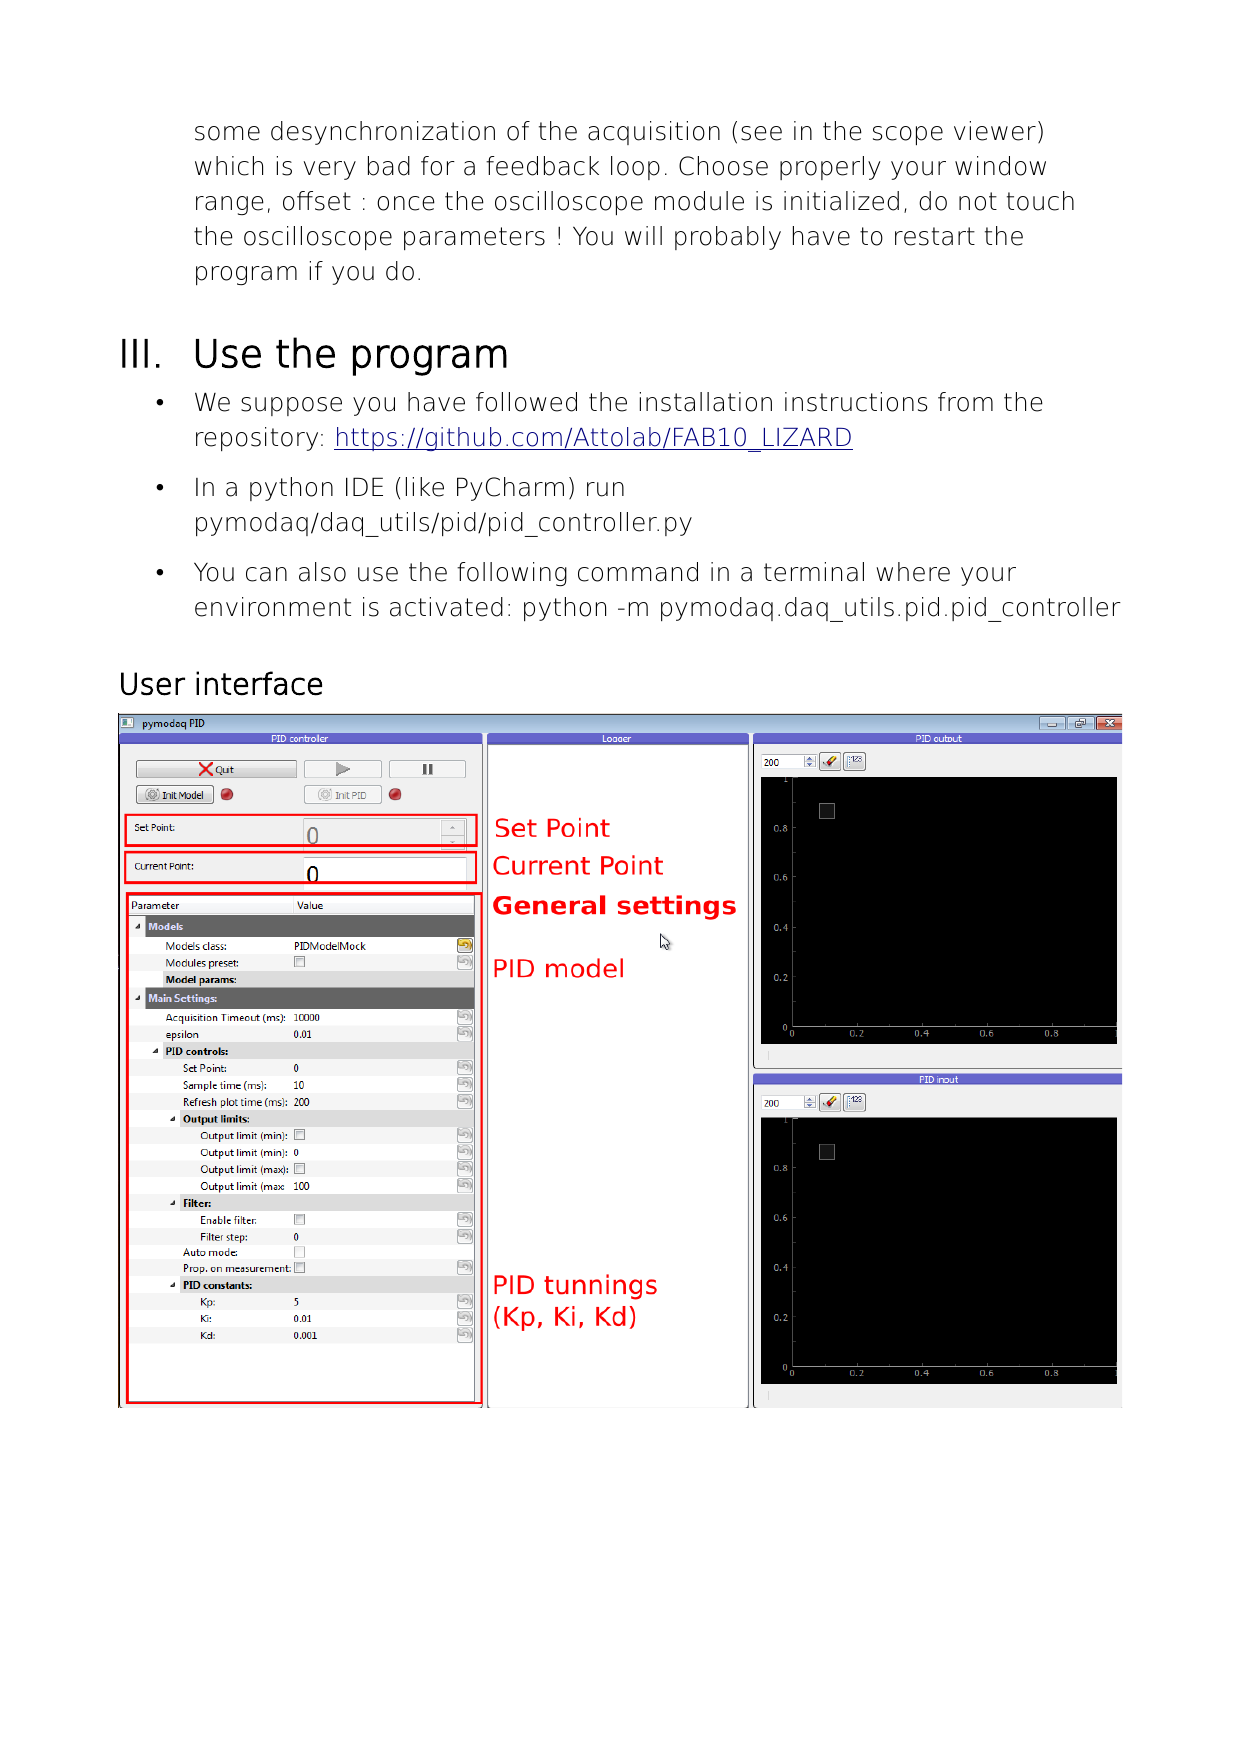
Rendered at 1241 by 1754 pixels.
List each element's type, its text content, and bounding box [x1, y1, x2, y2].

list We suppose you have followed the installation instructions from the repository: https://github.com/Attolab/FAB10_LIZARD [156, 388, 1122, 453]
list You can also use the following command in a terminal where your environment is activated: python -m pymodaq.daq_utils.pid.pid_controller [156, 558, 1122, 622]
picture [118, 713, 1123, 1408]
list some desynchronization of the acquisition (see in the scope viewer) which is very bad for a feedback loop. Choose properly your window range, offset : once the oscilloscope module is initialized, do not touch the oscilloscope parameters ! You will probably have to restart the program if you do. [156, 117, 1122, 286]
subtitle User interface [118, 667, 1122, 701]
list In a python IDE (like PyCharm) run pymodaq/daq_utils/pid/pid_controller.py [156, 473, 1122, 537]
subtitle Use the program [118, 332, 1122, 376]
